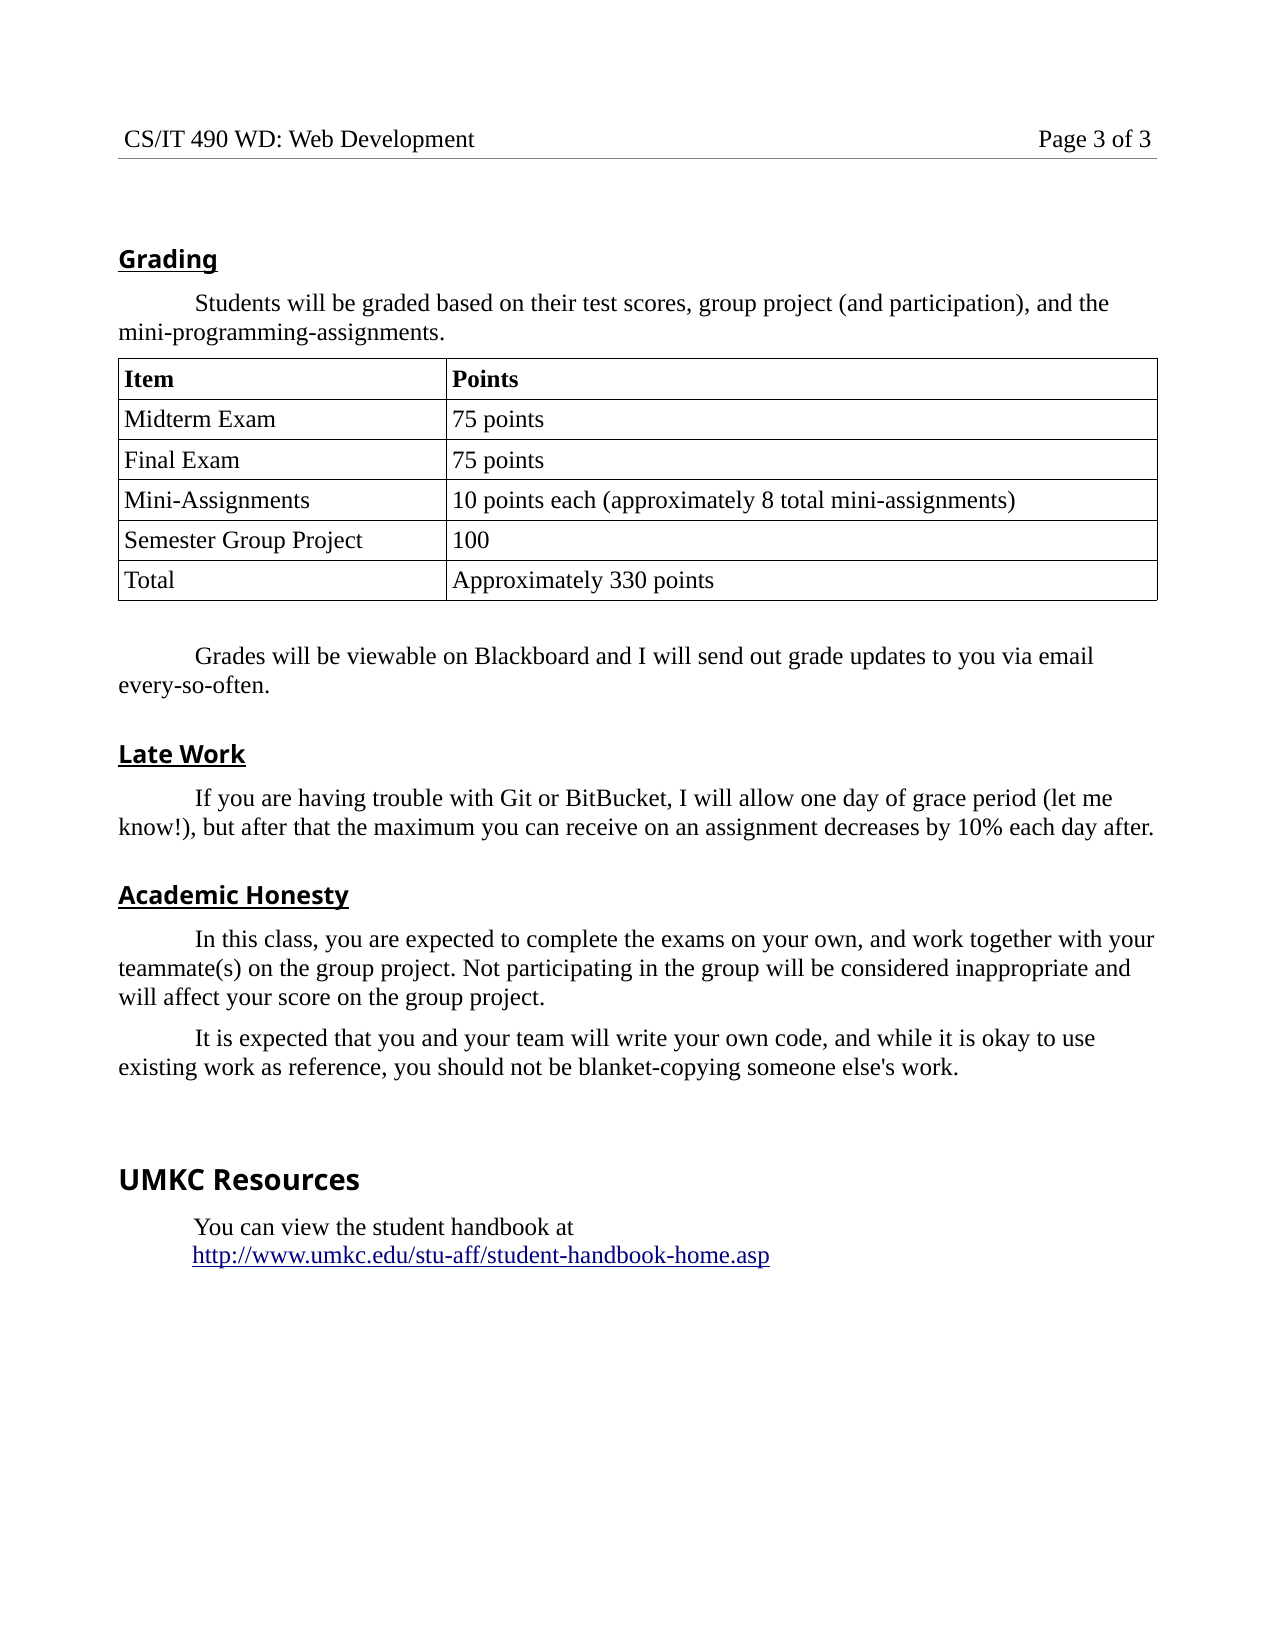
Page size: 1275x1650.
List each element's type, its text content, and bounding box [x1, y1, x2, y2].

subtitle UMKC Resources [118, 1159, 1157, 1199]
table_cell 100 [447, 521, 1157, 560]
table_header Item [119, 359, 446, 398]
table_cell Approximately 330 points [447, 561, 1157, 600]
table_cell Mini-Assignments [119, 480, 446, 519]
table_cell 75 points [447, 440, 1157, 479]
subtitle Late Work [118, 736, 1157, 771]
text Grades will be viewable on Blackboard and I will send out grade updates to you via email every-so-often. [118, 641, 1157, 699]
table_cell Total [119, 561, 446, 600]
text You can view the student handbook at http://www.umkc.edu/stu-aff/student-handbook-home.asp [118, 1212, 1157, 1269]
text If you are having trouble with Git or BitBucket, I will allow one day of grace period (let me know!), but after that the maximum you can receive on an assignment decreases by 10% each day after. [118, 783, 1157, 841]
text It is expected that you and your team will write your own code, and while it is okay to use existing work as reference, you should not be blanket-copying someone else's work. [118, 1023, 1157, 1081]
table_cell Semester Group Project [119, 521, 446, 560]
subtitle Academic Honesty [118, 878, 1157, 912]
table_cell Midterm Exam [119, 400, 446, 439]
table_cell 75 points [447, 400, 1157, 439]
table_cell Final Exam [119, 440, 446, 479]
text In this class, you are expected to complete the exams on your own, and work together with your teammate(s) on the group project. Not participating in the group will be considered inappropriate and will affect your score on the group project. [118, 924, 1157, 1011]
subtitle Grading [118, 242, 1157, 276]
table_header Points [447, 359, 1157, 398]
text Students will be graded based on their test scores, group project (and participation), and the mini-programming-assignments. [118, 288, 1157, 346]
table_cell 10 points each (approximately 8 total mini-assignments) [447, 480, 1157, 519]
